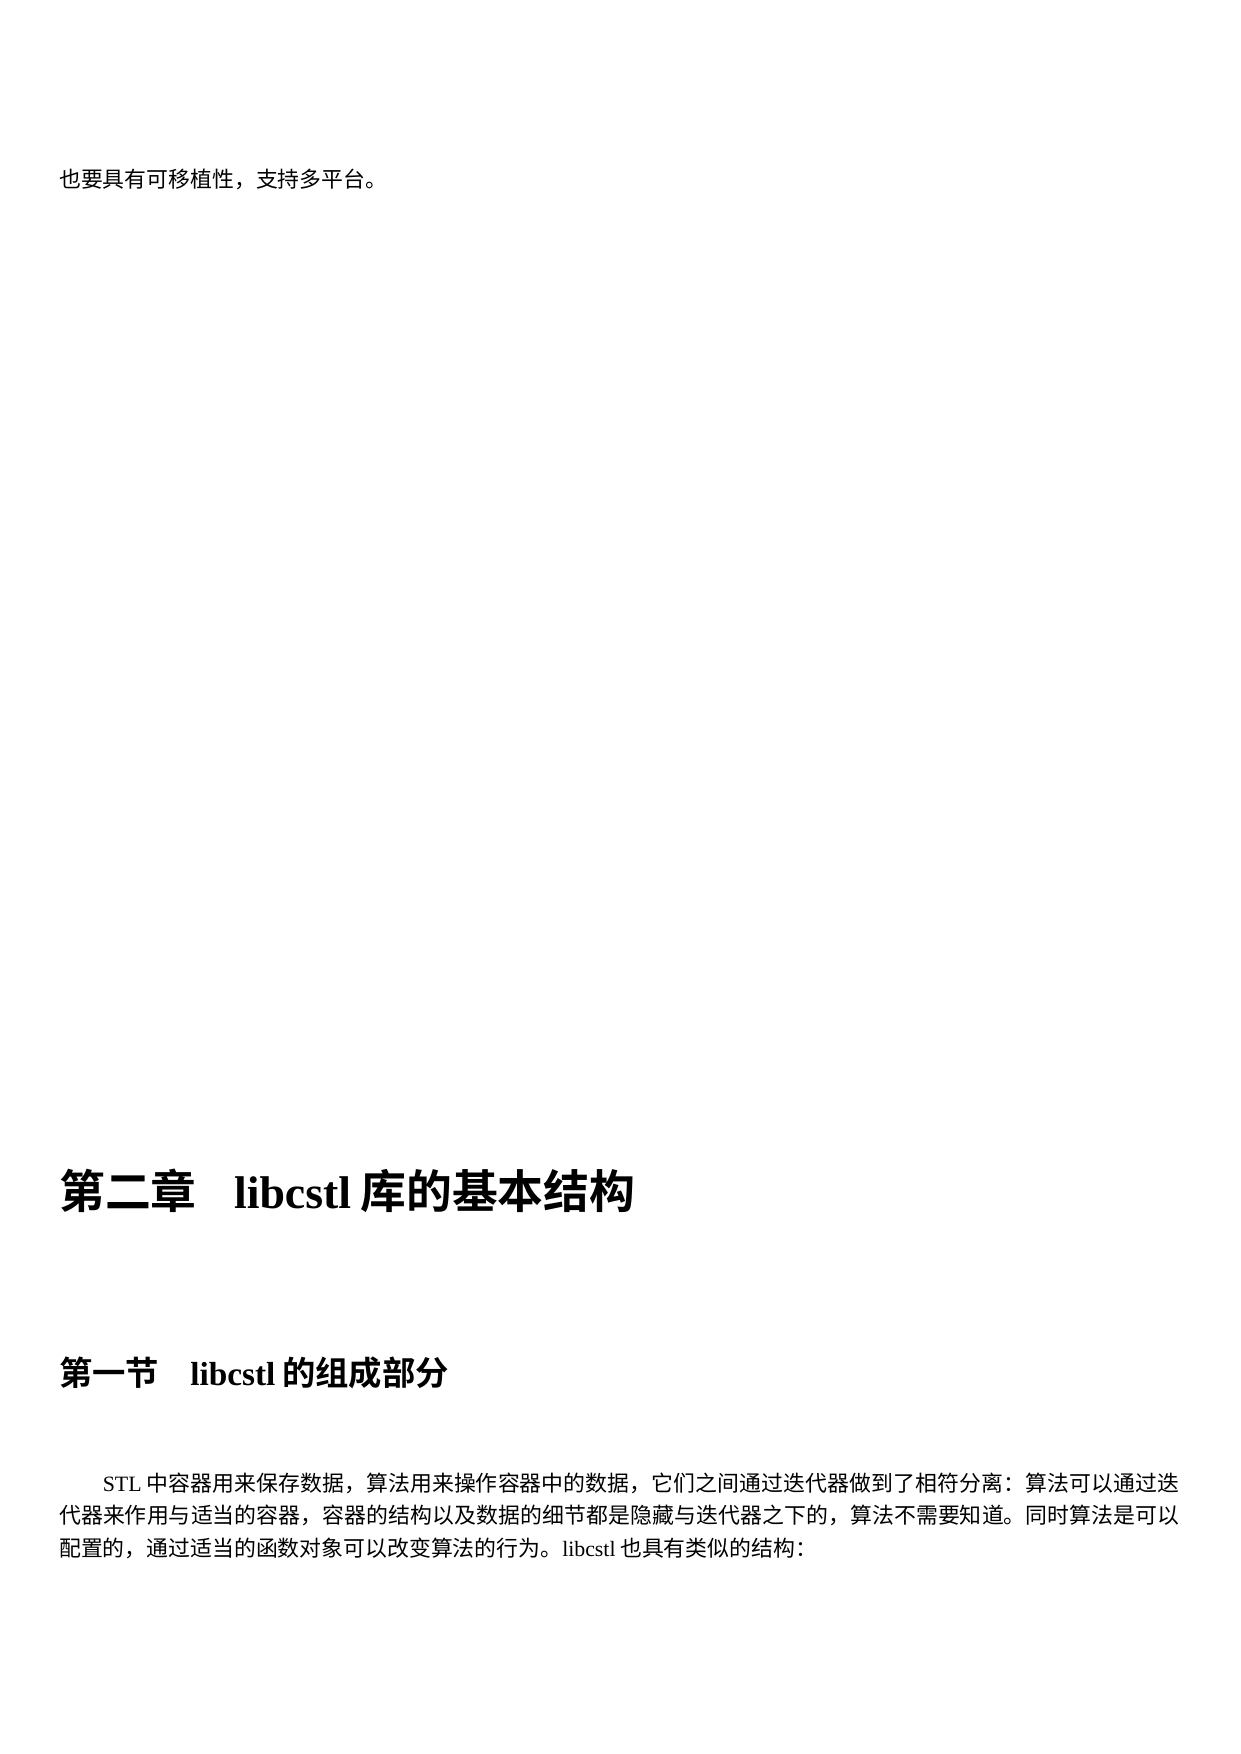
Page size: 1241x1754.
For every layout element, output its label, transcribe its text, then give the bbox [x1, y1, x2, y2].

subtitle libcstl库的基本结构 [59, 1140, 1181, 1237]
text STL中容器用来保存数据，算法用来操作容器中的数据，它们之间通过迭代器做到了相符分离：算法可以通过迭代器来作用与适当的容器，容器的结构以及数据的细节都是隐藏与迭代器之下的，算法不需要知道。同时算法是可以配置的，通过适当的函数对象可以改变算法的行为。libcstl也具有类似的结构： [59, 1465, 1181, 1563]
subtitle libcstl的组成部分 [59, 1338, 1181, 1403]
text 也要具有可移植性，支持多平台。 [59, 162, 1181, 194]
